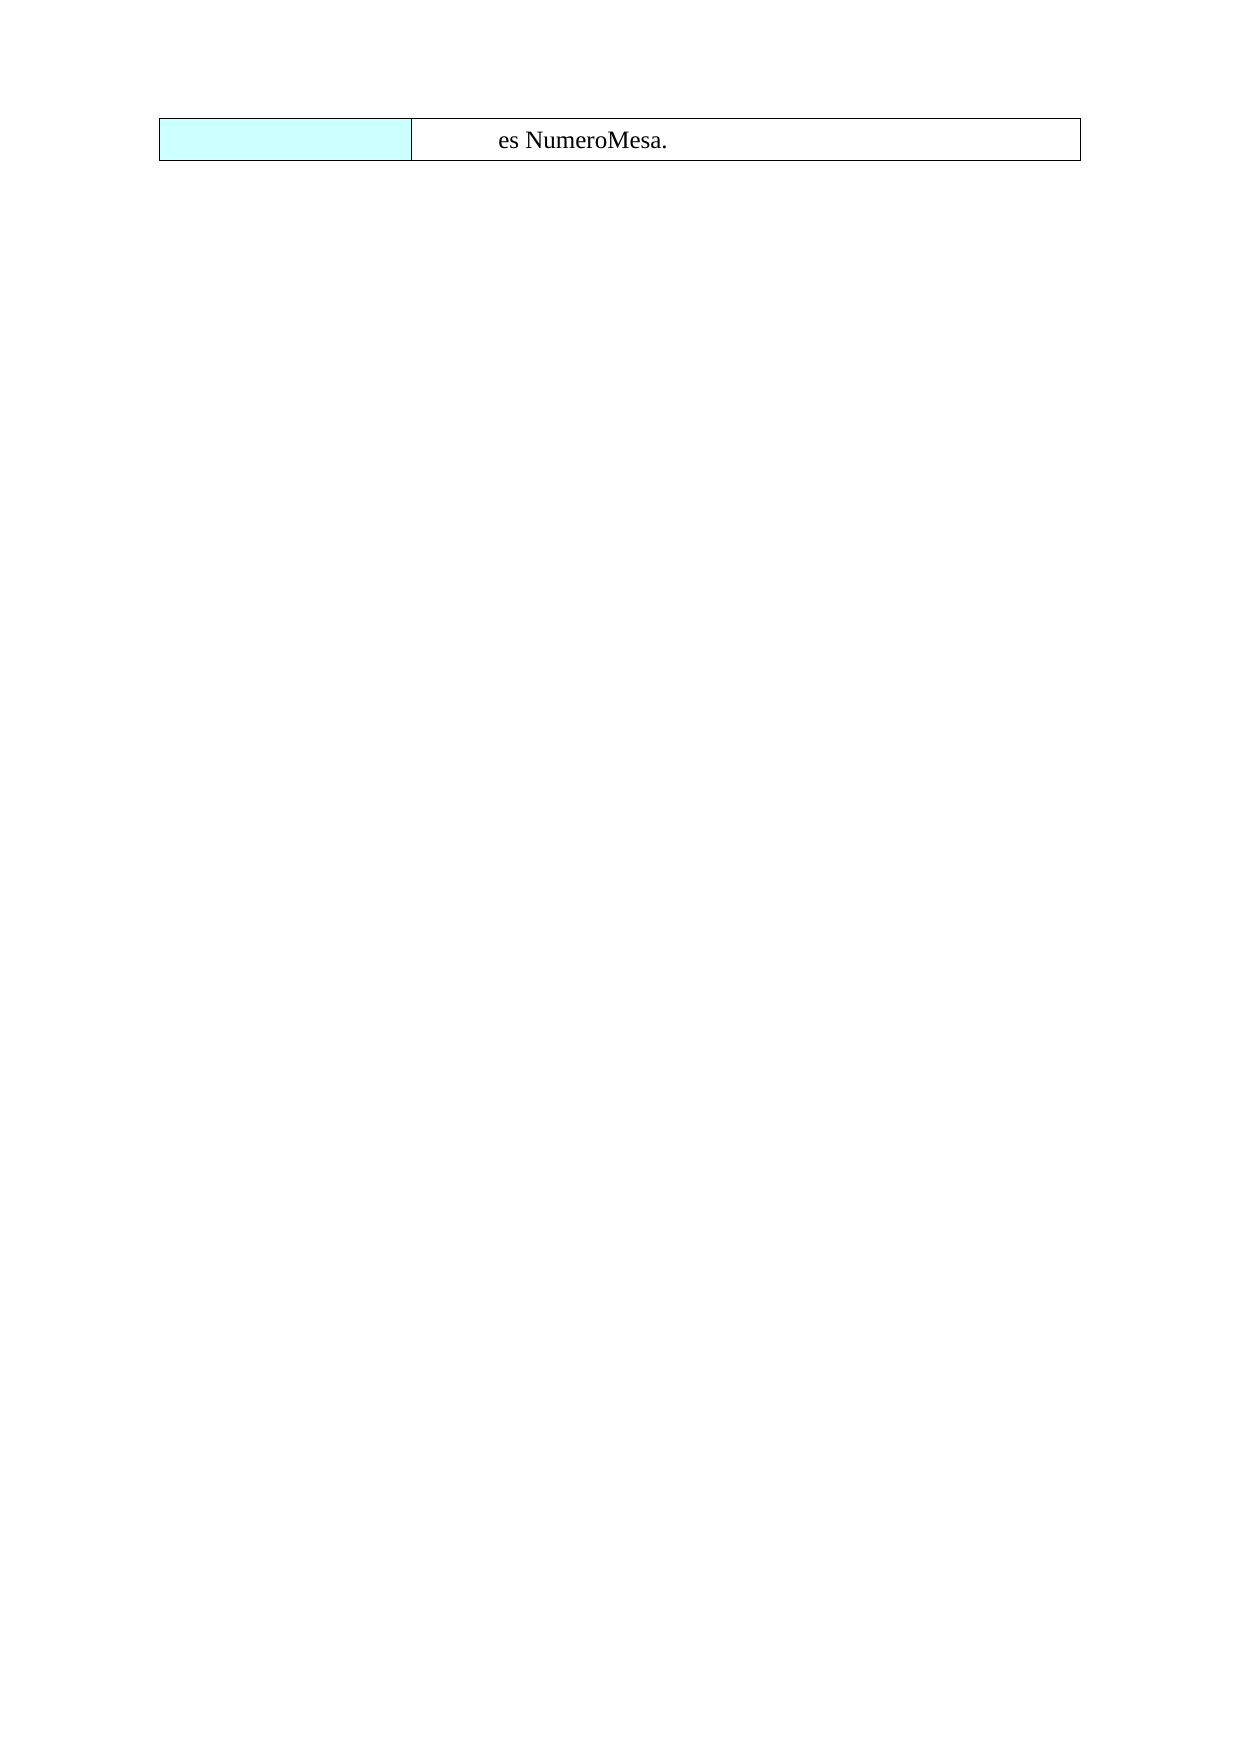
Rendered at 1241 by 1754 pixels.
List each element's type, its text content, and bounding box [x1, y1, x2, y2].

table_cell [160, 119, 411, 160]
table_cell Se creó un objeto de la clase Pedido, pedido, inicializando total a la suma de los precios de las consumiciones cuyos identificadores están en listaIdConsumición. Se creó un enlace entre pedido y la mesa del Restaurante identificado por idRestaurante cuyo número es NumeroMesa. [412, 119, 1080, 160]
